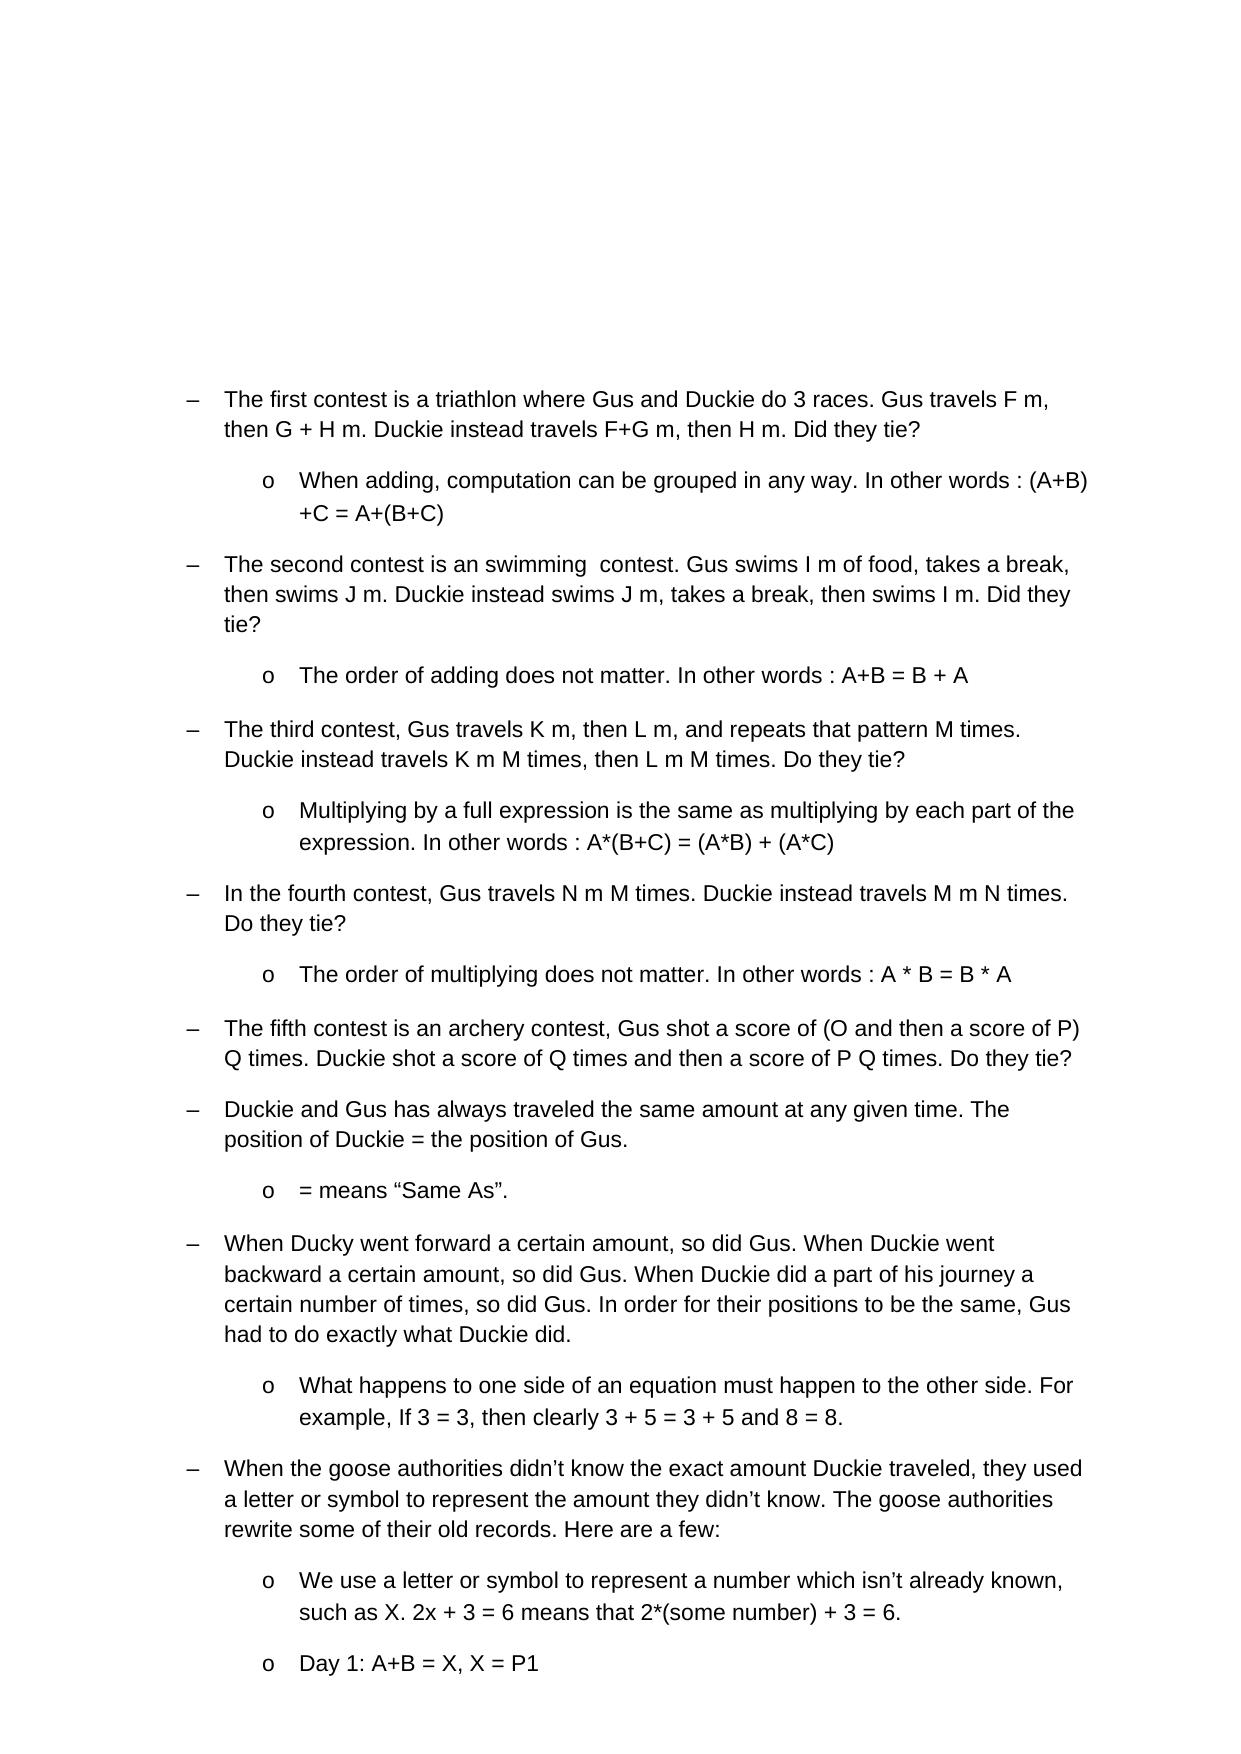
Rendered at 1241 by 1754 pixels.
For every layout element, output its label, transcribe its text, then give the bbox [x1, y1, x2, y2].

list The second contest is an swimming contest. Gus swims I m of food, takes a break, then swims J m. Duckie instead swims J m, takes a break, then swims I m. Did they tie? [186, 551, 1090, 637]
list The order of adding does not matter. In other words : A+B = B + A [261, 662, 1090, 691]
list = means “Same As”. [261, 1177, 1090, 1205]
list When adding, computation can be grouped in any way. In other words : (A+B)+C = A+(B+C) [261, 467, 1090, 526]
list When the goose authorities didn’t know the exact amount Duckie traveled, they used a letter or symbol to represent the amount they didn’t know. The goose authorities rewrite some of their old records. Here are a few: [186, 1455, 1090, 1542]
list In the fourth contest, Gus travels N m M times. Duckie instead travels M m N times. Do they tie? [186, 880, 1090, 937]
list The third contest, Gus travels K m, then L m, and repeats that pattern M times. Duckie instead travels K m M times, then L m M times. Do they tie? [186, 716, 1090, 772]
list The first contest is a triathlon where Gus and Duckie do 3 races. Gus travels F m, then G + H m. Duckie instead travels F+G m, then H m. Did they tie? [186, 386, 1090, 443]
list Day 1: A+B = X, X = P1 [261, 1650, 1090, 1678]
list What happens to one side of an equation must happen to the other side. For example, If 3 = 3, then clearly 3 + 5 = 3 + 5 and 8 = 8. [261, 1372, 1090, 1431]
list The fifth contest is an archery contest, Gus shot a score of (O and then a score of P) Q times. Duckie shot a score of Q times and then a score of P Q times. Do they tie? [186, 1014, 1090, 1071]
list When Ducky went forward a certain amount, so did Gus. When Duckie went backward a certain amount, so did Gus. When Duckie did a part of his journey a certain number of times, so did Gus. In order for their positions to be the same, Gus had to do exactly what Duckie did. [186, 1230, 1090, 1347]
list Duckie and Gus has always traveled the same amount at any given time. The position of Duckie = the position of Gus. [186, 1096, 1090, 1152]
list The order of multiplying does not matter. In other words : A * B = B * A [261, 961, 1090, 989]
list We use a letter or symbol to represent a number which isn’t already known, such as X. 2x + 3 = 6 means that 2*(some number) + 3 = 6. [261, 1567, 1090, 1625]
list Multiplying by a full expression is the same as multiplying by each part of the expression. In other words : A*(B+C) = (A*B) + (A*C) [261, 797, 1090, 855]
